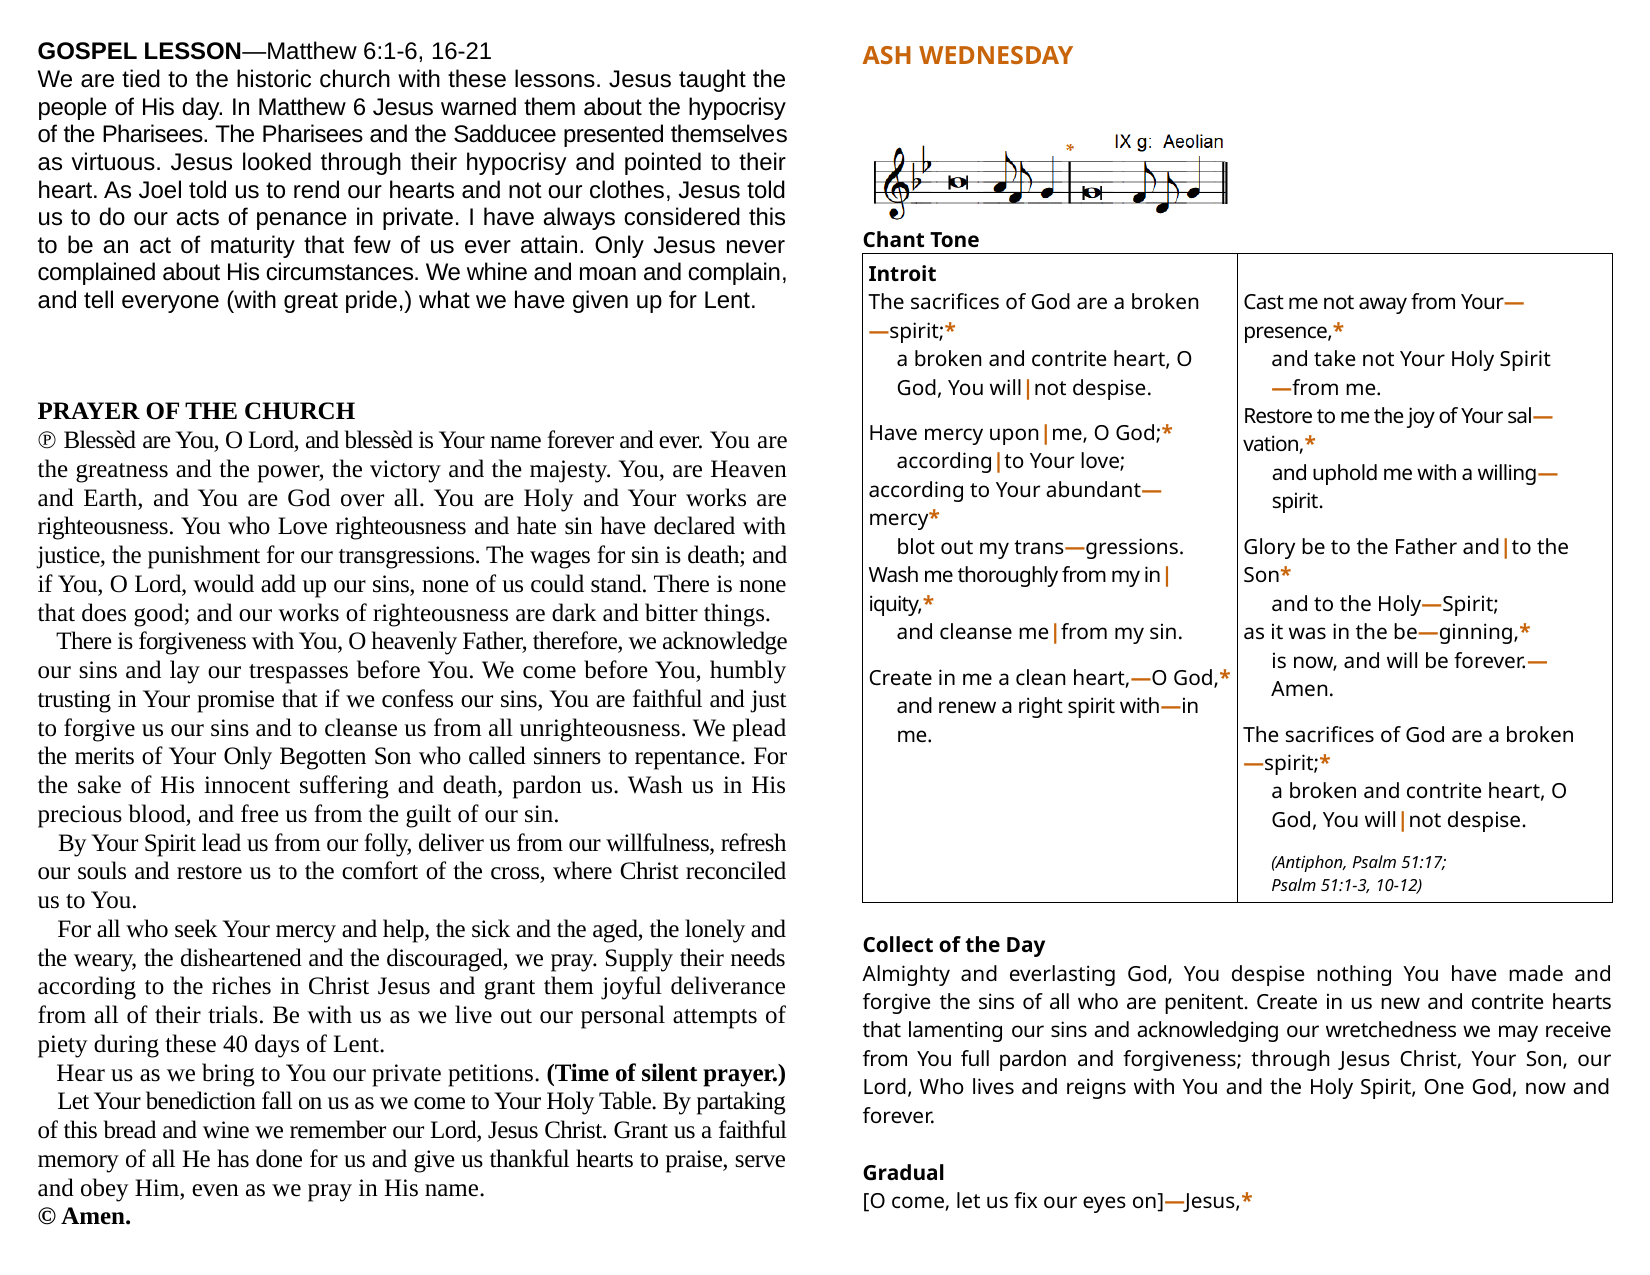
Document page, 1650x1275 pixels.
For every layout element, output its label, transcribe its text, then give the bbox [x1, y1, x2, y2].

text PRAYER OF THE CHURCH [37, 396, 787, 425]
text By Your Spirit lead us from our folly, deliver us from our willfulness, refresh our souls and restore us to the comfort of the cross, where Christ reconciled us to You. [37, 828, 787, 914]
text For all who seek Your mercy and help, the sick and the aged, the lonely and the weary, the disheartened and the discouraged, we pray. Supply their needs according to the riches in Christ Jesus and grant them joyful deliverance from all of their trials. Be with us as we live out our personal attempts of piety during these 40 days of Lent. [37, 914, 787, 1058]
text ℗ Blessèd are You, O Lord, and blessèd is Your name forever and ever. You are the greatness and the power, the victory and the majesty. You, are Heaven and Earth, and You are God over all. You are Holy and Your works are righteousness. You who Love righteousness and hate sin have declared with justice, the punishment for our transgressions. The wages for sin is death; and if You, O Lord, would add up our sins, none of us could stand. There is none that does good; and our works of righteousness are dark and bitter things. [37, 425, 787, 626]
text Hear us as we bring to You our private petitions. (Time of silent prayer.) [37, 1058, 787, 1086]
table_header Cast me not away from Your—presence,* and take not Your Holy Spirit —from me. Restore to me the joy of Your sal—vation,* and uphold me with a willing—spirit. Glory be to the Father and|to the Son* and to the Holy—Spirit; as it was in the be—ginning,* is now, and will be forever.—Amen. The sacrifices of God are a broken —spirit;* a broken and contrite heart, O God, You will|not despise. (Antiphon, Psalm 51:17; Psalm 51:1-3, 10-12) [1238, 254, 1612, 902]
text ASH WEDNESDAY [862, 37, 1612, 72]
text Gradual [862, 1158, 1612, 1186]
text Collect of the Day [862, 930, 1612, 959]
text We are tied to the historic church with these lessons. Jesus taught the people of His day. In Matthew 6 Jesus warned them about the hypocrisy of the Pharisees. The Pharisees and the Sadducee presented themselves as virtuous. Jesus looked through their hypocrisy and pointed to their heart. As Joel told us to rend our hearts and not our clothes, Jesus told us to do our acts of penance in private. I have always considered this to be an act of maturity that few of us ever attain. Only Jesus never complained about His circumstances. We whine and moan and complain, and tell everyone (with great pride,) what we have given up for Lent. [37, 65, 787, 313]
picture [869, 125, 1232, 225]
text Almighty and everlasting God, You despise nothing You have made and forgive the sins of all who are penitent. Create in us new and contrite hearts that lamenting our sins and acknowledging our wretchedness we may receive from You full pardon and forgiveness; through Jesus Christ, Your Son, our Lord, Who lives and reigns with You and the Holy Spirit, One God, now and forever. [862, 959, 1612, 1129]
text Let Your benediction fall on us as we come to Your Holy Table. By partaking of this bread and wine we remember our Lord, Jesus Christ. Grant us a faithful memory of all He has done for us and give us thankful hearts to praise, serve and obey Him, even as we pray in His name. [37, 1086, 787, 1201]
text Chant Tone [862, 100, 1612, 253]
table_header Introit The sacrifices of God are a broken —spirit;* a broken and contrite heart, O God, You will|not despise. Have mercy upon|me, O God;* according|to Your love; according to Your abundant—mercy* blot out my trans—gressions. Wash me thoroughly from my in|iquity,* and cleanse me|from my sin. Create in me a clean heart,—O God,* and renew a right spirit with—in me. [863, 254, 1237, 902]
text © Amen. [37, 1201, 787, 1230]
text There is forgiveness with You, O heavenly Father, therefore, we acknowledge our sins and lay our trespasses before You. We come before You, humbly trusting in Your promise that if we confess our sins, You are faithful and just to forgive us our sins and to cleanse us from all unrighteousness. We plead the merits of Your Only Begotten Son who called sinners to repentance. For the sake of His innocent suffering and death, pardon us. Wash us in His precious blood, and free us from the guilt of our sin. [37, 626, 787, 828]
text GOSPEL LESSON—Matthew 6:1-6, 16-21 [37, 37, 787, 65]
text [O come, let us fix our eyes on]—Jesus,* [862, 1186, 1612, 1214]
